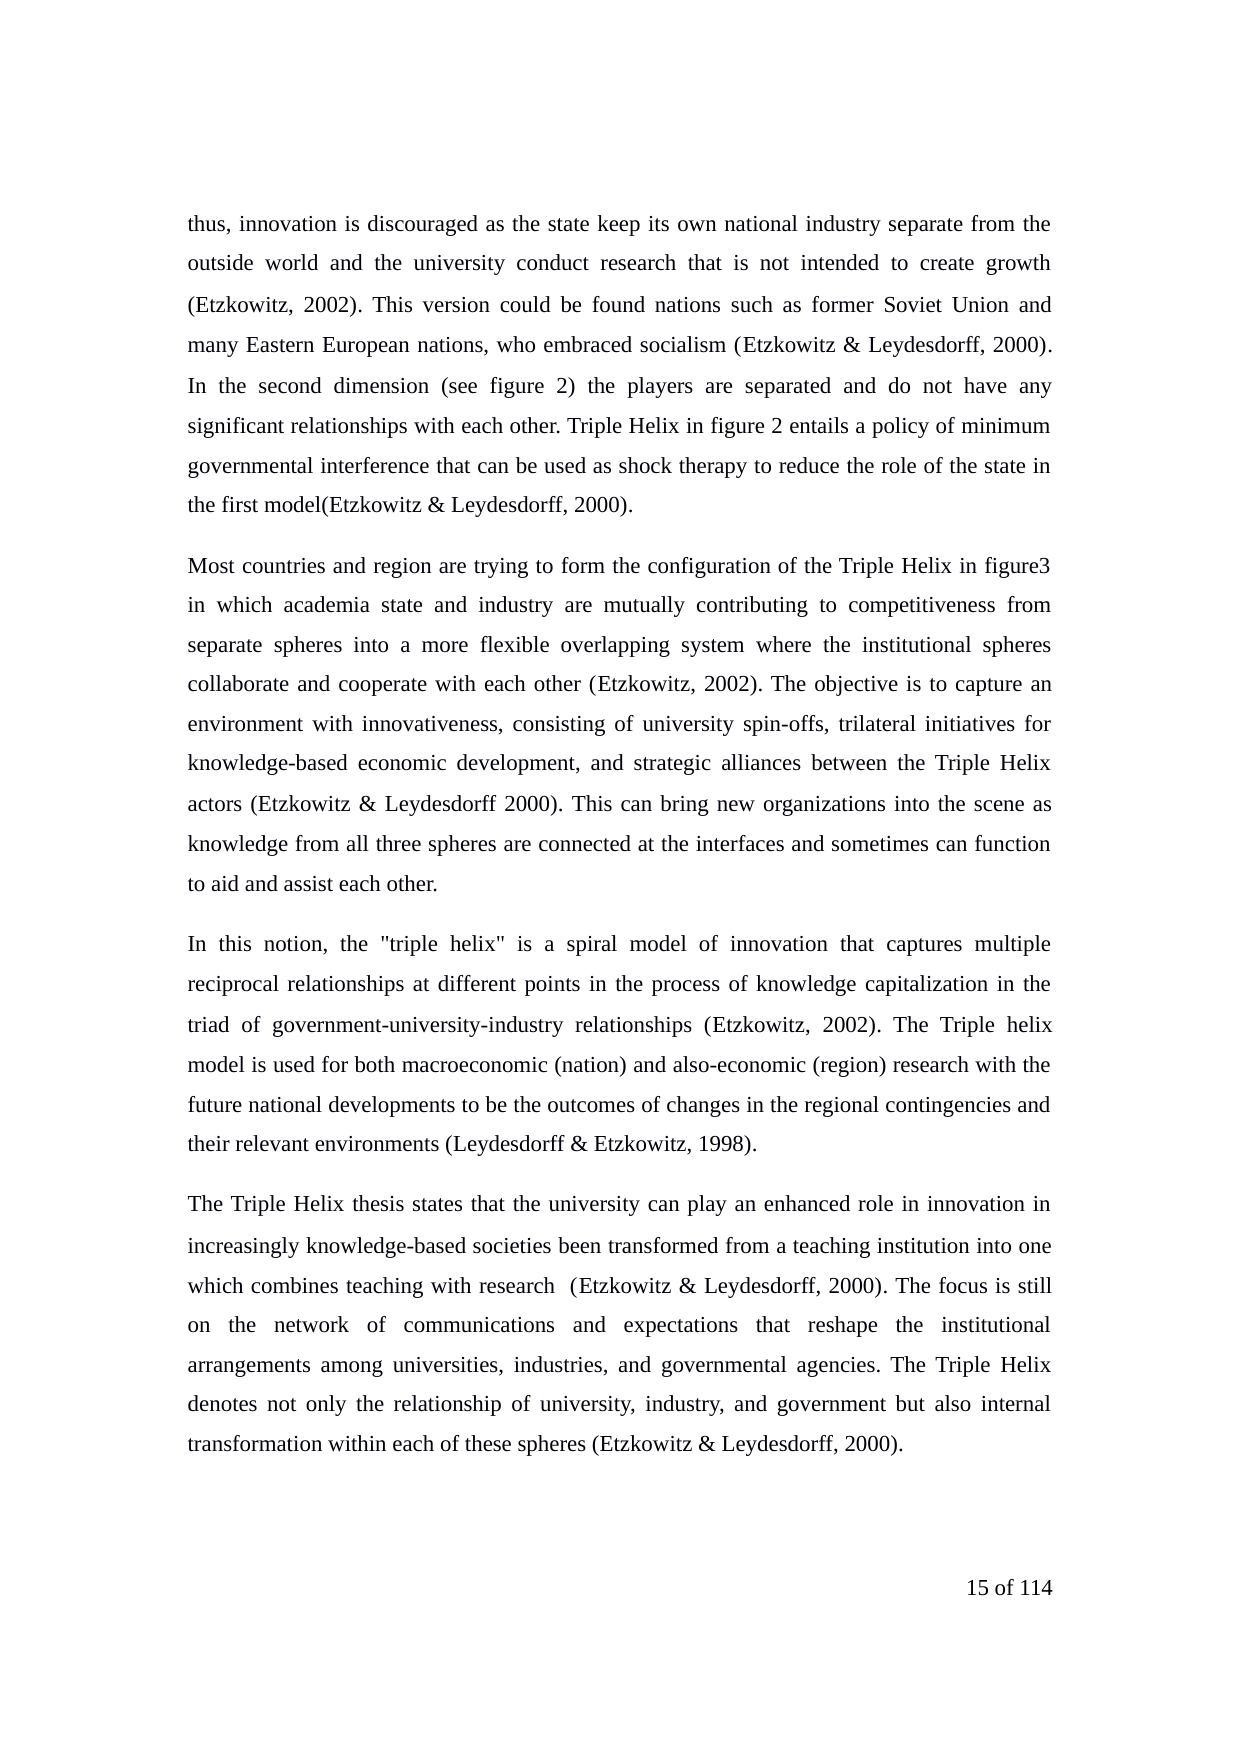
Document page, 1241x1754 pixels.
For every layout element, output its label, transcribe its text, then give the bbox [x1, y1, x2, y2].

text The Triple Helix thesis states that the university can play an enhanced role in innovation in increasingly knowledge-based societies been transformed from a teaching institution into one which combines teaching with research (Etzkowitz & Leydesdorff, 2000). The focus is still on the network of communications and expectations that reshape the institutional arrangements among universities, industries, and governmental agencies. The Triple Helix denotes not only the relationship of university, industry, and government but also internal transformation within each of these spheres (Etzkowitz & Leydesdorff, 2000). [187, 1191, 1053, 1456]
text thus, innovation is discouraged as the state keep its own national industry separate from the outside world and the university conduct research that is not intended to create growth (Etzkowitz, 2002). This version could be found nations such as former Soviet Union and many Eastern European nations, who embraced socialism (Etzkowitz & Leydesdorff, 2000). In the second dimension (see figure 2) the players are separated and do not have any significant relationships with each other. Triple Helix in figure 2 entails a policy of minimum governmental interference that can be used as shock therapy to reduce the role of the state in the first model(Etzkowitz & Leydesdorff, 2000). [187, 210, 1053, 518]
text Most countries and region are trying to form the configuration of the Triple Helix in figure3 in which academia state and industry are mutually contributing to competitiveness from separate spheres into a more flexible overlapping system where the institutional spheres collaborate and cooperate with each other (Etzkowitz, 2002). The objective is to capture an environment with innovativeness, consisting of university spin-offs, trilateral initiatives for knowledge-based economic development, and strategic alliances between the Triple Helix actors (Etzkowitz & Leydesdorff 2000). This can bring new organizations into the scene as knowledge from all three spheres are connected at the interfaces and sometimes can function to aid and assist each other. [187, 552, 1053, 896]
text In this notion, the "triple helix" is a spiral model of innovation that captures multiple reciprocal relationships at different points in the process of knowledge capitalization in the triad of government-university-industry relationships (Etzkowitz, 2002). The Triple helix model is used for both macroeconomic (nation) and also-economic (region) research with the future national developments to be the outcomes of changes in the regional contingencies and their relevant environments (Leydesdorff & Etzkowitz, 1998). [187, 930, 1053, 1157]
